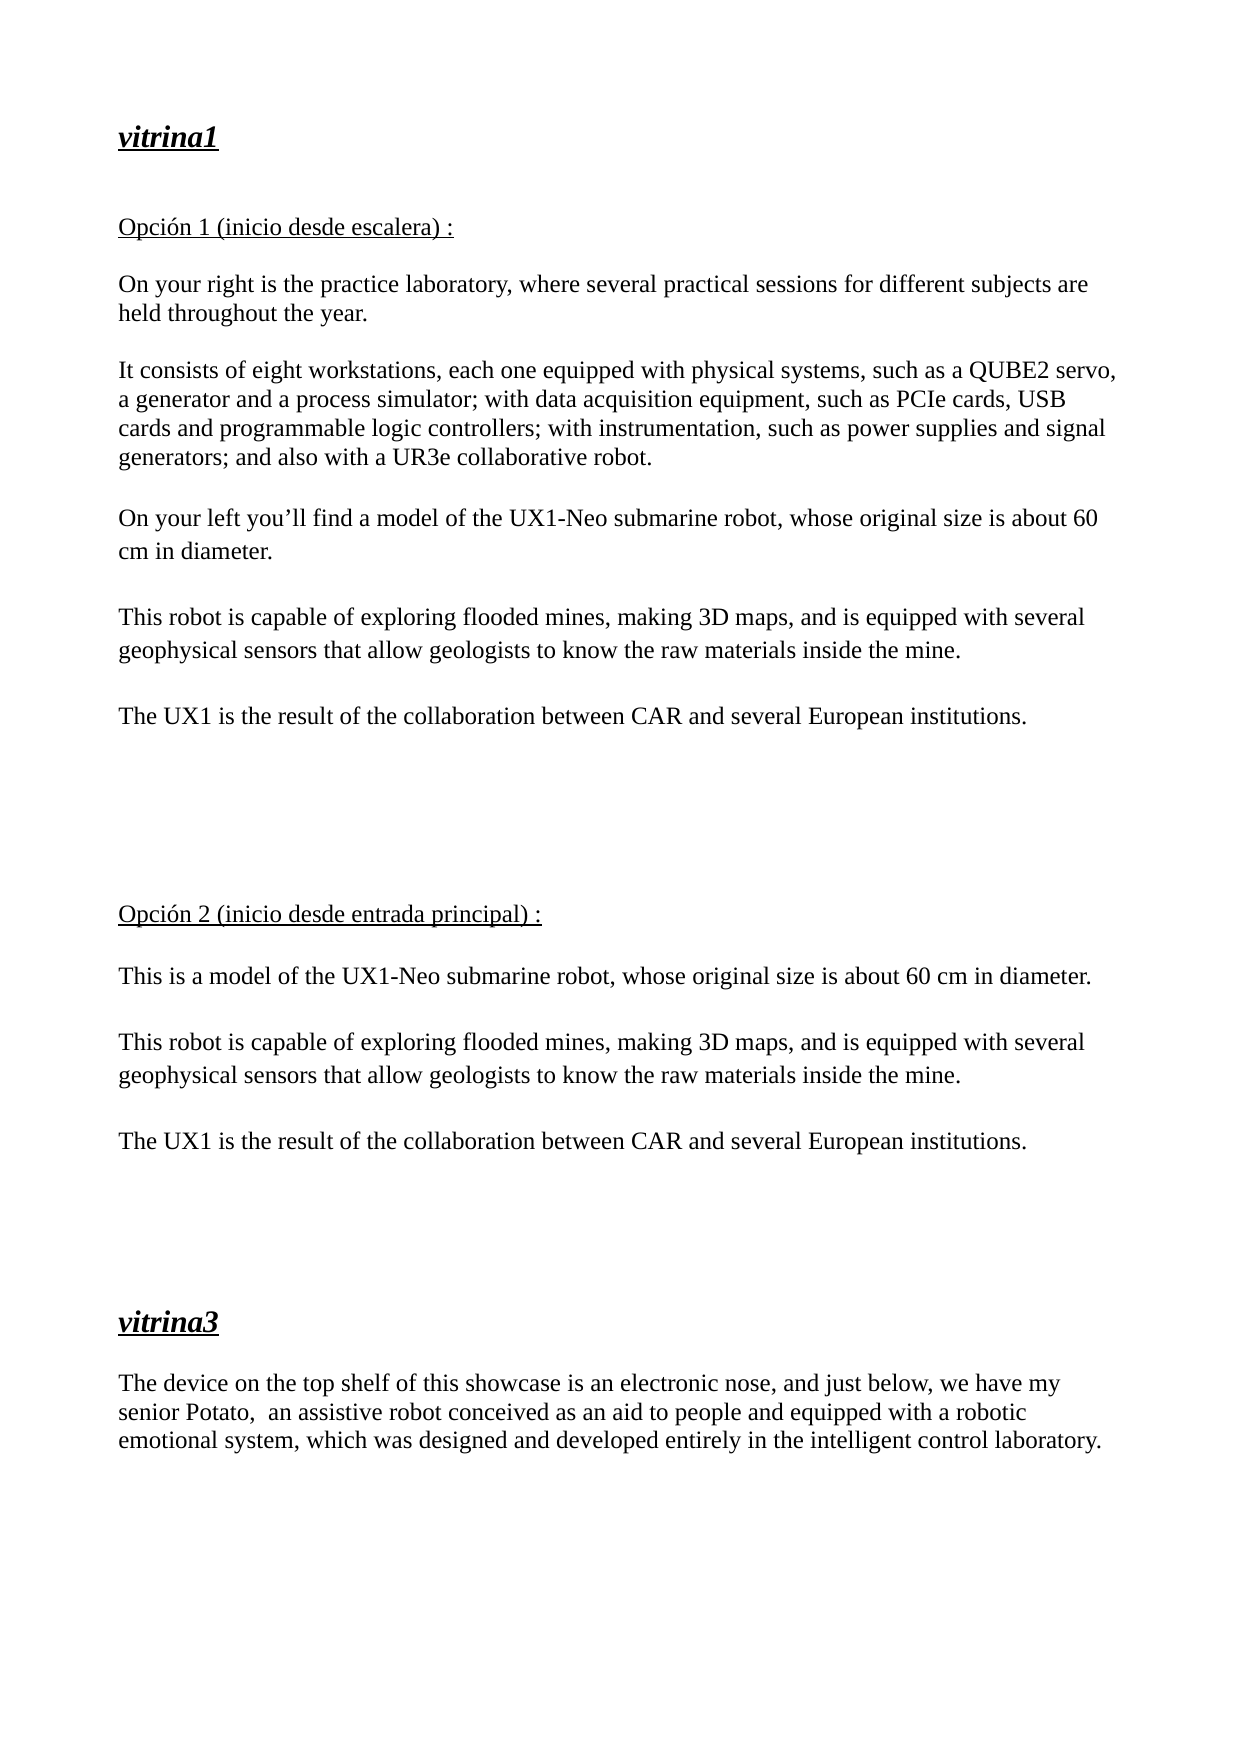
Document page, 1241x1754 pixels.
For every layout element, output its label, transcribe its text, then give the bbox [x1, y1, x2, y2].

text The device on the top shelf of this showcase is an electronic nose, and just below, we have my senior Potato, an assistive robot conceived as an aid to people and equipped with a robotic emotional system, which was designed and developed entirely in the intelligent control laboratory. [118, 1368, 1122, 1454]
text The UX1 is the result of the collaboration between CAR and several European institutions. [118, 701, 1122, 730]
text The UX1 is the result of the collaboration between CAR and several European institutions. [118, 1126, 1122, 1155]
text On your left you’ll find a model of the UX1-Neo submarine robot, whose original size is about 60 cm in diameter. [118, 503, 1122, 565]
text On your right is the practice laboratory, where several practical sessions for different subjects are held throughout the year. [118, 269, 1122, 327]
text vitrina3 [118, 1303, 1122, 1339]
text It consists of eight workstations, each one equipped with physical systems, such as a QUBE2 servo, a generator and a process simulator; with data acquisition equipment, such as PCIe cards, USB cards and programmable logic controllers; with instrumentation, such as power supplies and signal generators; and also with a UR3e collaborative robot. [118, 355, 1122, 470]
text vitrina1 [118, 118, 1122, 154]
text This is a model of the UX1-Neo submarine robot, whose original size is about 60 cm in diameter. [118, 961, 1122, 990]
text This robot is capable of exploring flooded mines, making 3D maps, and is equipped with several geophysical sensors that allow geologists to know the raw materials inside the mine. [118, 602, 1122, 664]
text Opción 1 (inicio desde escalera) : [118, 212, 1122, 240]
text Opción 2 (inicio desde entrada principal) : [118, 899, 1122, 928]
text This robot is capable of exploring flooded mines, making 3D maps, and is equipped with several geophysical sensors that allow geologists to know the raw materials inside the mine. [118, 1027, 1122, 1089]
